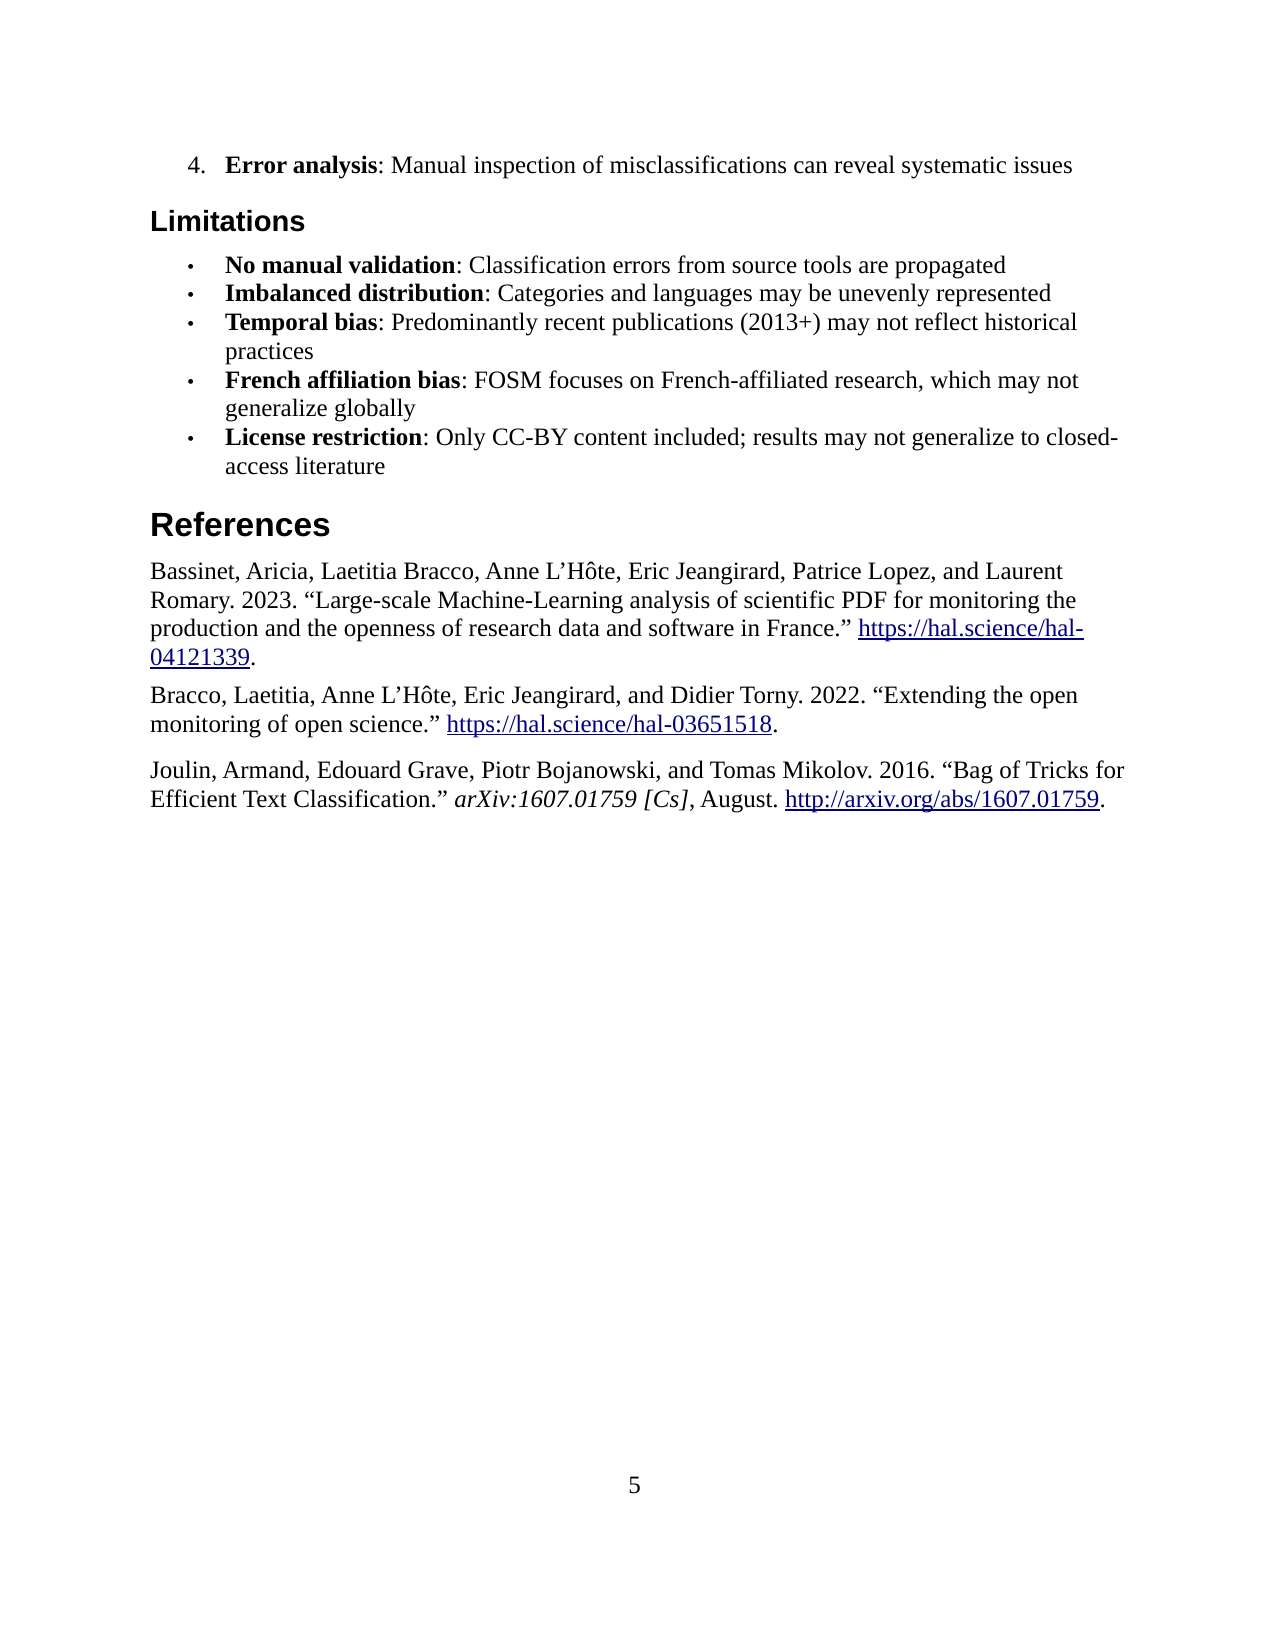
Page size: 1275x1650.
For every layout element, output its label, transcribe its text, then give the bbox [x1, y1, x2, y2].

subtitle Limitations [150, 204, 1125, 237]
text Bracco, Laetitia, Anne L’Hôte, Eric Jeangirard, and Didier Torny. 2022. “Extending the open monitoring of open science.” https://hal.science/hal-03651518. [150, 680, 1125, 737]
list No manual validation: Classification errors from source tools are propagated [187, 250, 1125, 278]
text Bassinet, Aricia, Laetitia Bracco, Anne L’Hôte, Eric Jeangirard, Patrice Lopez, and Laurent Romary. 2023. “Large-scale Machine-Learning analysis of scientific PDF for monitoring the production and the openness of research data and software in France.” https://hal.science/hal-04121339. [150, 556, 1125, 671]
subtitle References [150, 505, 1125, 543]
list Imbalanced distribution: Categories and languages may be unevenly represented [187, 278, 1125, 307]
list Error analysis: Manual inspection of misclassifications can reveal systematic issues [187, 150, 1125, 179]
list French affiliation bias: FOSM focuses on French-affiliated research, which may not generalize globally [187, 365, 1125, 422]
list License restriction: Only CC-BY content included; results may not generalize to closed-access literature [187, 422, 1125, 480]
text Joulin, Armand, Edouard Grave, Piotr Bojanowski, and Tomas Mikolov. 2016. “Bag of Tricks for Efficient Text Classification.” arXiv:1607.01759 [Cs], August. http://arxiv.org/abs/1607.01759. [150, 755, 1125, 813]
list Temporal bias: Predominantly recent publications (2013+) may not reflect historical practices [187, 307, 1125, 365]
